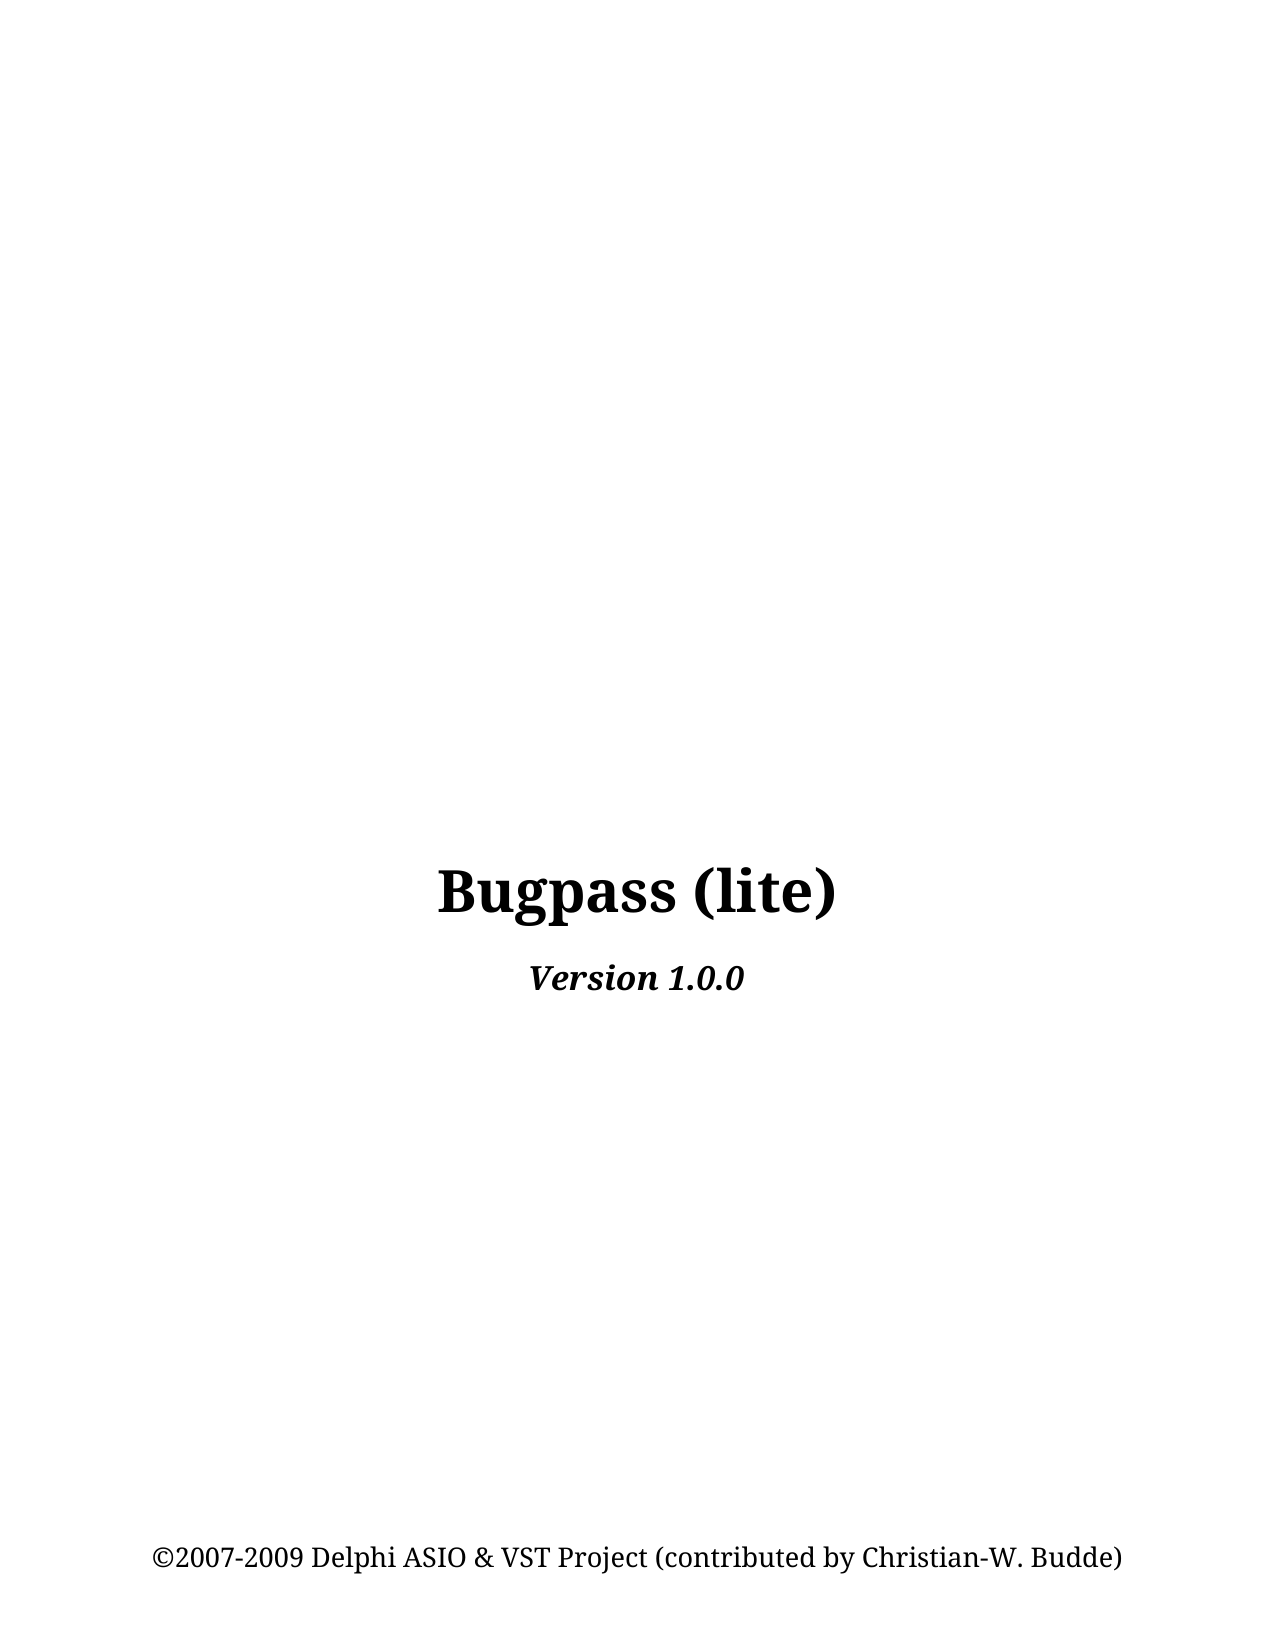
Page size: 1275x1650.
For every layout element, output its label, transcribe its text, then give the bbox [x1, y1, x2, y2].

subtitle Version 1.0.0 [148, 954, 1127, 1000]
title Bugpass (lite) [148, 850, 1127, 929]
